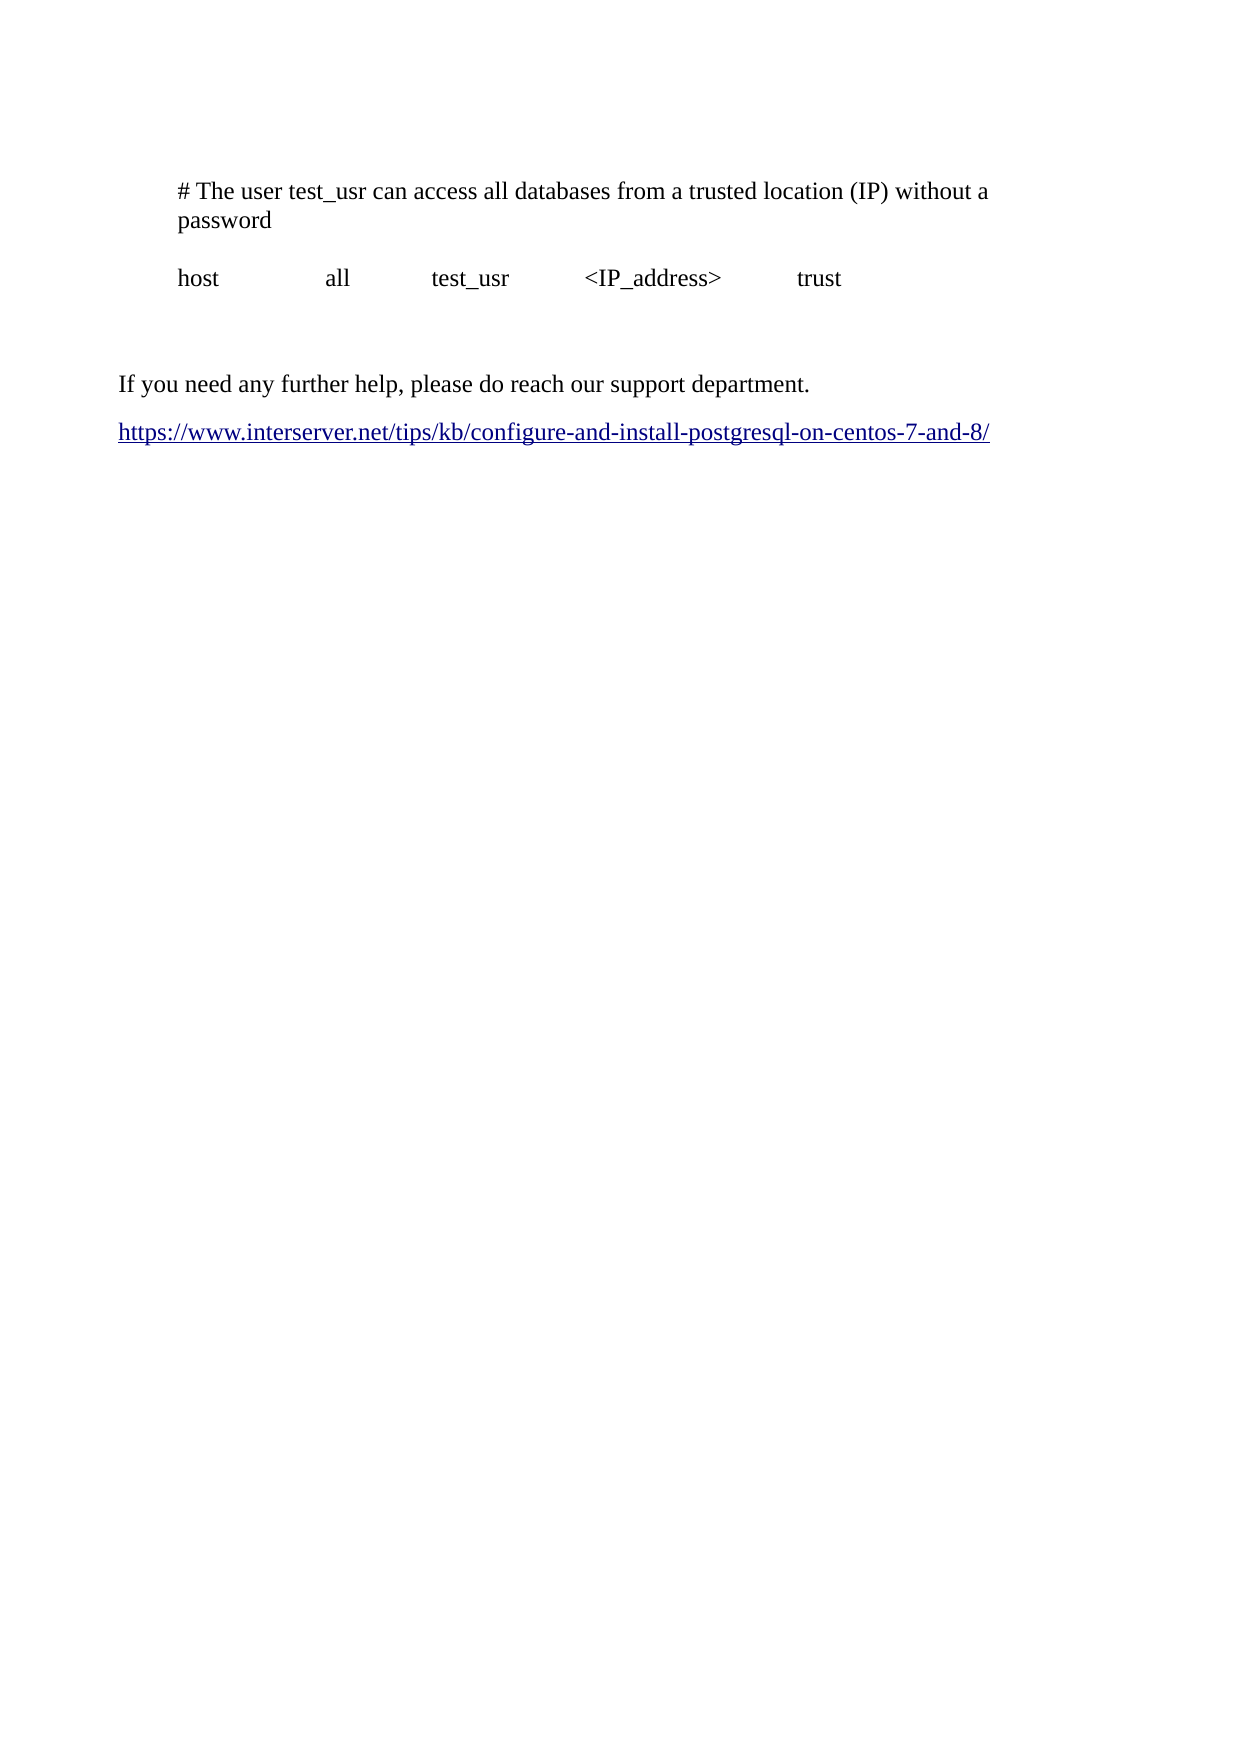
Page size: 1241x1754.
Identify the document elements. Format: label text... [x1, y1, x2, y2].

text # The user test_usr can access all databases from a trusted location (IP) without a password [177, 176, 1063, 234]
text host all test_usr <IP_address> trust [177, 263, 1063, 292]
text https://www.interserver.net/tips/kb/configure-and-install-postgresql-on-centos-7-and-8/ [118, 417, 1122, 446]
text If you need any further help, please do reach our support department. [118, 369, 1122, 398]
